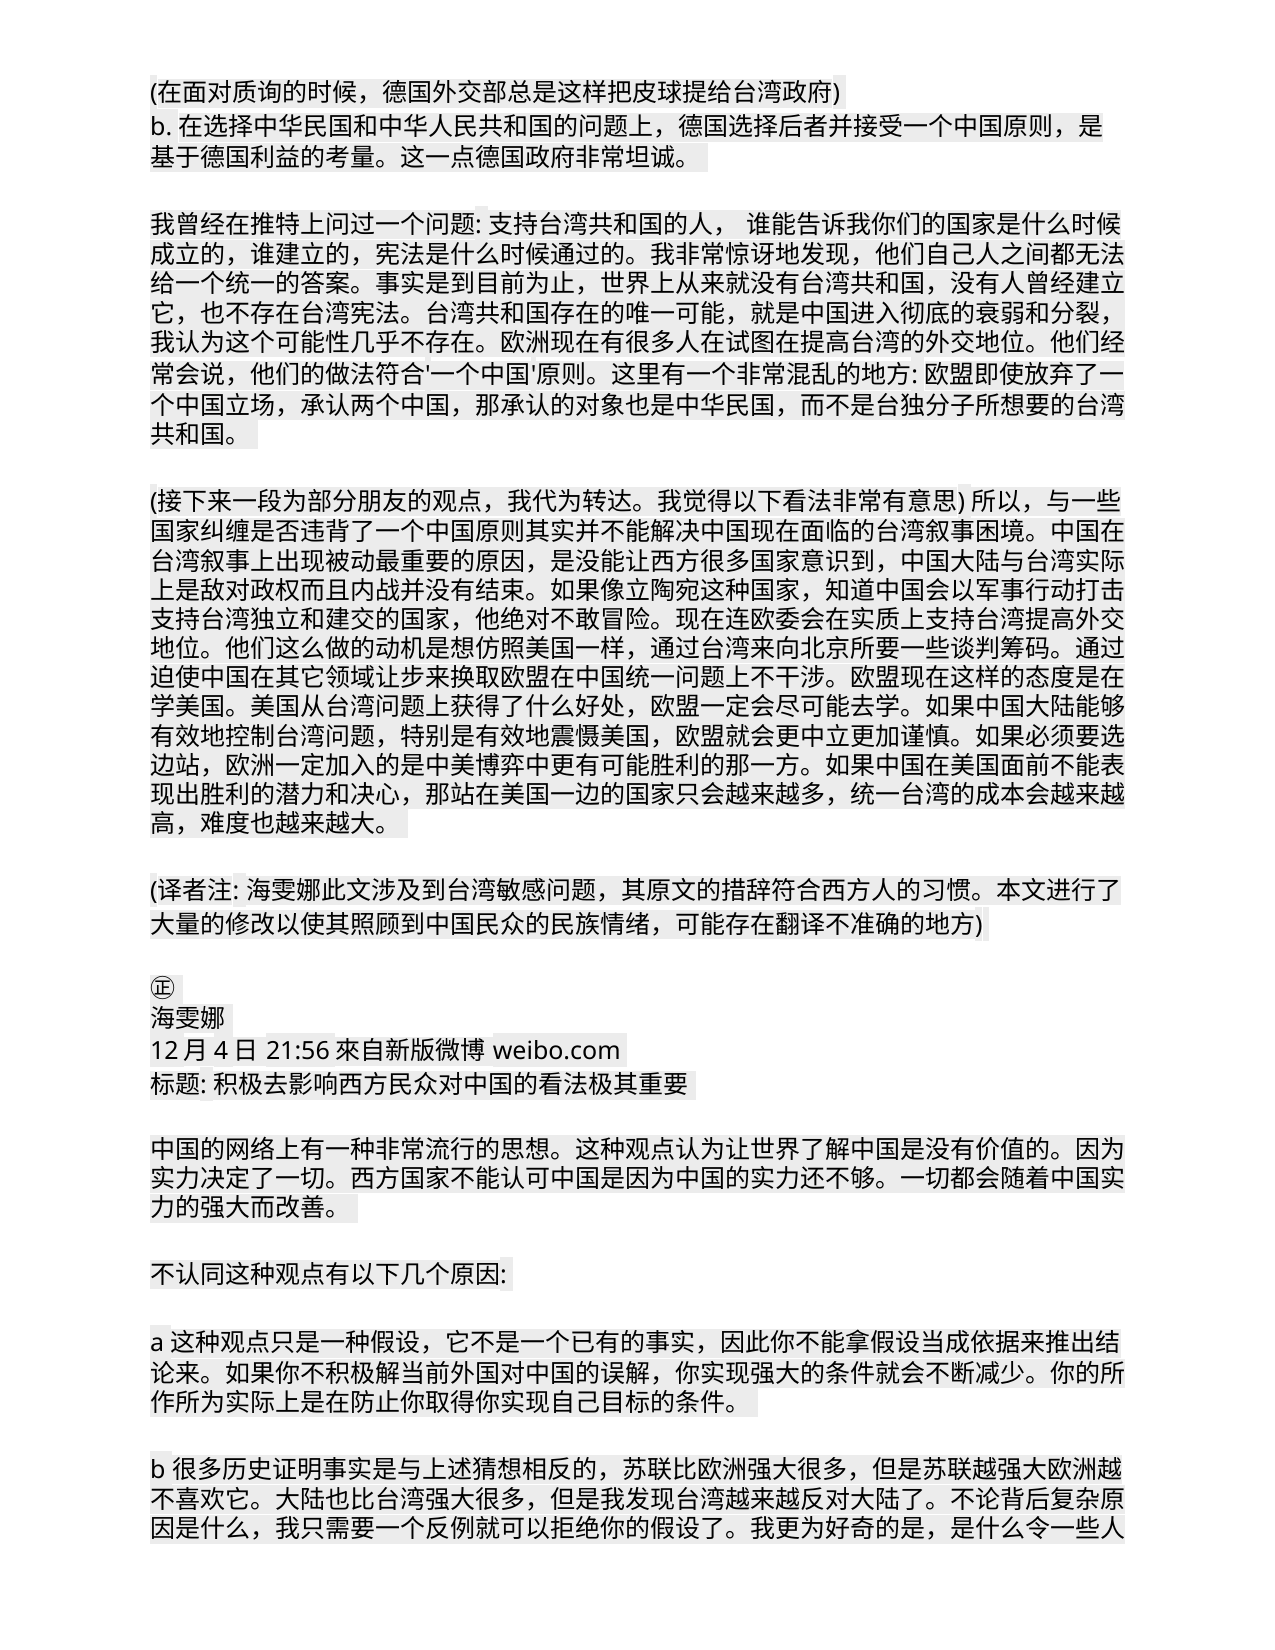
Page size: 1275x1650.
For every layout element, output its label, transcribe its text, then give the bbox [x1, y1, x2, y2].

text 鄙人前言：德國21歲女大生，海雯娜，前幾個月遭到西方媒體攻擊，說她是中國收買的宣傳工具。這女孩鬥性很強，沒在怕的。西方反華勢力很精，之所以怕她，因為她會用英文發文，中文部分則是她的中國男友會幫她。再來她年輕，又是美女，更重要的是她擅長論述。以下我貼她三篇微博。（因為我微博認證出問題而沒法給她留言，這就交給大家了！好嗎？） ㊣ 海雯娜 12月2日 07:52來自新版微博 weibo.com 我发现最近很多地方在讨论台湾的事情。去年和今年，对我骚扰最多的人就是台独的人。我从去年就开始学习和了解台湾的一些事情。我可以分享一下我认为比较有说服力的反对台湾独立的说辞。很多中国人不喜欢上推特。他们觉得推特的环境太恶劣了。但是我认为推特非常重要。一些非常重要的政策首先是从推特产生的。在推特上反华的人会展示给你他们支持台湾独立的逻辑。之后你会观察到他们是如何在议会和政府层面推动这些想法成为一种政策的。我作为德国人，就可以分析他们这些逻辑背后的错误。我也观察中国朋友怎么与台独的人进行对话的。大概是在去年香港国安法颁布之后，台湾成为一个非常重要的议题。当时推特的气氛会使你明显感觉到一些反华人物把工作重点转向了支持台湾进行国际活动。这篇帖子基本上是我过去一年对台湾问题发表的推特的总结。 我对台湾问题的认识是这样的: 我认为台湾问题的本质是中国尚未结束的一场内战。这场内战由于美国在50年代的介入而至今没能完成。因此中国大陆即使是使用军事打击台湾，也没有侵犯任何国际法。只有在大陆打击台湾的时候犯下了反人类罪等人道主义罪行时，才有国际介入的理由。我认为这种理解是符合历史基本事实的，也能够比较简单和清晰地将台湾问题的实质介绍给德国人。在此基础上，我查阅了一些文献。也同很多人士交流学习过。有一篇文献对我的观念影响很大(英文版)。我先把它的链接放在这里。这篇文献介绍了德国为什么要承认一个中国原则，以及为什么不能与中华民国建立外交关系。这是一个比较权威的解释。读者不需要现在详细去看，因为我会对这篇文章中的一些重要观点进行详细的解释。 网页链接 https://gpil.jura.uni-bonn.de/2019/12/germany-confirms-non-recognition-of-the-republic-of-china-taiwan/ 目前在欧洲比较流行的支持台湾独立或反对中国统一的论点有以下几类: 1. 台湾与欧洲国家都是民主国家，享有相同的价值观。因此欧洲必须支持观念相同的政体获得国家地位 2. 台湾的前途必须由台湾人民自己选择。而台湾的民意反对统一 3. '一个中国'原则是中国政治胁迫的产物。欧洲国家应该拒绝任何胁迫政治。 4. 中国大陆从来没有支配过台湾，因此不具备统治台湾的法理基础 5. 反对一切通过武力实现国家统一的方式。统一的方式必须和平。 我认为上述5条均缺乏足够的依据。 1. 我先解释一下德国与台湾的关系。纳粹德国同中华民国的外交关系随着第二次世界大战而破裂。但从二战结束以来，德国从来没有与中华民国建立过任何外交关系。这个德国包括，西德，东德，以及德意志联邦。所以，基于'民主国家的价值观'，德国应该与台湾建立关系而不是中国大陆的这种说法是站不住脚的。因为如果是这样，联邦德国应该与台湾早就建立外交关系了。两德统一的时候，我们甚至都没有在是否应该接受台湾中华民国政府这个问题上发生犹豫。彼时的中国人权状况和民主状况与当前的中国相比肯定是落后很多的。我们那个时候仍然选择的是中华人民共和国，而不是中华民国。因此价值观外交不具备历史的合理性。如果我们现在实行价值观外交，就意味着否定我们曾经的外交和政策遗产。这种否定需要有依据: 我们同中华人民共和国建交究竟为德国带来何种利益及损害必须说清楚。但是每个德国人都清楚，我们同中国的50年的外交给我们带来巨大利益。让历史重新演变一次，结果还会是一样的。 2. 这个论点也是没有法律依据的。这种观点的依据在国际法里叫做'民族自决权(self-determination)'，但我认为台湾不具备'民族自决权'的资质。在国际法上(我想不起来条款了)，民族自决权的行使需要满足几个条件。 a. 这个地区曾经是殖民地。当地人的民族自决是为了脱离殖民者的统治。台湾并不是中国的殖民地。相反，在历史上台湾曾经被中国的清朝政府有效统治，使用同一种语言，并且拥有同大陆省份完全一致的行政体系。因此，台湾不是中国的殖民地。 b. 如果这个地区是某个主权国家的一部分，那么这个自决的脱离需要符合这个国家的宪法和脱离程序。台湾，是中华人民共和国和中华民国共同认定的其版图的一部分。而这两个中国的宪法都不允许台湾分裂出去。这同苏联和英国的宪法不同。因此使用苏联解体和苏格兰脱英的案例来对比台湾脱离中国是不恰当的。德国的宪法法院也曾发出过决议(应该是在2011年发的)，不允许德国的省份(比如拜仁州)通过任何方式分离出德意志联邦。同样，欧盟也不支持西班牙的加泰罗尼亚以自决的方式分离出去。因此，如果德国人或者其他欧洲人企图以台湾民意作为依据来否定中国统一的合理性，那么他必然要侵犯国际法。而欧盟的五大价值观之一就是要尊重法制(国际法)。面对这种反驳，对方会因为自我矛盾而导致理论崩塌。 3. 这个理论的反驳恐怕只有德国人最有资格提出。中国网友可能不知道，其实中国的'一个中国'政策是从德国学来的。西德曾经在一段时间内提出过'一个德国'政策。也就是说，西德不与任何与东德建立外交关系的国家建立外交关系。这与'一个中国'的政策非常想象。你同德国人提起这段历史，没有德国人会觉得一个国家为自己的外交设置前置条件是那么不能接受的事情。所以，为什么西德曾经做过的事情，中国就不能做呢? 有德国人会继续说，西德后来放弃了'一个德国'的主张。但他其实也知道，这种放弃是基于实用主义而不是伦理和美德。西德不具备面对东方国家的压倒性实力。'一个德国'原则反而损害了西德的国家利益，限制了它的外交空间。因此后来它基于利益的原则放弃了这个主张。而中国对台湾具有压倒性的实力，它就不具备放弃一个中国原则的动机。如果德国的政治伦理确实比中国更具有美德，那么它一开始就不会提出'一个德国'政策了。后来的妥协是基于实力的无奈。 4. 这个理论的击破是比较容易的。 德意志第二帝国，是通过俾斯麦和德国皇帝的战争而实现统一的。Hohenzollern家族从来没有统治过我的家乡Schleswig-Holstein。但是德国的史学界没有人会认为德意志第二帝国支配Schleswig-Holstein是非法的。这种例子在世界历史上应该是很多的。我没有就中国曾经有效支配台湾这个问题进行深入了解。原因之一是我认为我的中国历史知识不够丰富，不能很好地解答这个问题。二是台湾很多人在否定清朝统治台湾上做了很多努力。虽然我认为他们这些理论应该都是胡说八道，但是有可能在交流中被他们举出一些我不熟悉的历史事件而被困住。因此我选择避开。三，如果我的交流对象是德国人，向他们解释中国复杂历史是十分低效、甚至费力不讨好的。他们没有那个耐心，因此你需要寻找他们最容易感知的论据去解释。 5. 这个理论非常荒谬。这种想法的人首先应该反对的是美国。美国就是通过内战确立合众国政府对整个国家的支配的。如果按照这种逻辑，亚伯拉罕林肯不仅不是伟人，反而应该是罪犯。这显然与林肯在美国受到的尊敬是不符的。为什么美国能做的事情，中国就不能做了? 德意志第二帝国也不是通过和平的方式统一的，但是俾斯麦在德国民间是受到尊敬的。 驳斥完这五种理论。我现在总结一下为什么德国不接受台湾作为一个独立的国家，这是因为 a. 台湾并没有在法律上宣布独立。德国是无法承认一个自己都不存在的台湾共和国的。(在面对质询的时候，德国外交部总是这样把皮球提给台湾政府) b. 在选择中华民国和中华人民共和国的问题上，德国选择后者并接受一个中国原则，是基于德国利益的考量。这一点德国政府非常坦诚。 我曾经在推特上问过一个问题: 支持台湾共和国的人， 谁能告诉我你们的国家是什么时候成立的，谁建立的，宪法是什么时候通过的。我非常惊讶地发现，他们自己人之间都无法给一个统一的答案。事实是到目前为止，世界上从来就没有台湾共和国，没有人曾经建立它，也不存在台湾宪法。台湾共和国存在的唯一可能，就是中国进入彻底的衰弱和分裂，我认为这个可能性几乎不存在。欧洲现在有很多人在试图在提高台湾的外交地位。他们经常会说，他们的做法符合'一个中国'原则。这里有一个非常混乱的地方: 欧盟即使放弃了一个中国立场，承认两个中国，那承认的对象也是中华民国，而不是台独分子所想要的台湾共和国。 (接下来一段为部分朋友的观点，我代为转达。我觉得以下看法非常有意思) 所以，与一些国家纠缠是否违背了一个中国原则其实并不能解决中国现在面临的台湾叙事困境。中国在台湾叙事上出现被动最重要的原因，是没能让西方很多国家意识到，中国大陆与台湾实际上是敌对政权而且内战并没有结束。如果像立陶宛这种国家，知道中国会以军事行动打击支持台湾独立和建交的国家，他绝对不敢冒险。现在连欧委会在实质上支持台湾提高外交地位。他们这么做的动机是想仿照美国一样，通过台湾来向北京所要一些谈判筹码。通过迫使中国在其它领域让步来换取欧盟在中国统一问题上不干涉。欧盟现在这样的态度是在学美国。美国从台湾问题上获得了什么好处，欧盟一定会尽可能去学。如果中国大陆能够有效地控制台湾问题，特别是有效地震慑美国，欧盟就会更中立更加谨慎。如果必须要选边站，欧洲一定加入的是中美博弈中更有可能胜利的那一方。如果中国在美国面前不能表现出胜利的潜力和决心，那站在美国一边的国家只会越来越多，统一台湾的成本会越来越高，难度也越来越大。 (译者注: 海雯娜此文涉及到台湾敏感问题，其原文的措辞符合西方人的习惯。本文进行了大量的修改以使其照顾到中国民众的民族情绪，可能存在翻译不准确的地方) ㊣ 海雯娜 12月4日 21:56來自新版微博 weibo.com 标题: 积极去影响西方民众对中国的看法极其重要 中国的网络上有一种非常流行的思想。这种观点认为让世界了解中国是没有价值的。因为实力决定了一切。西方国家不能认可中国是因为中国的实力还不够。一切都会随着中国实力的强大而改善。 不认同这种观点有以下几个原因: a 这种观点只是一种假设，它不是一个已有的事实，因此你不能拿假设当成依据来推出结论来。如果你不积极解当前外国对中国的误解，你实现强大的条件就会不断减少。你的所作所为实际上是在防止你取得你实现自己目标的条件。 b 很多历史证明事实是与上述猜想相反的，苏联比欧洲强大很多，但是苏联越强大欧洲越不喜欢它。大陆也比台湾强大很多，但是我发现台湾越来越反对大陆了。不论背后复杂原因是什么，我只需要一个反例就可以拒绝你的假设了。我更为好奇的是，是什么令一些人认为国家强大了，其他国家就会欢迎你呢? 我老公跟我提经济基础决定上层建筑。我不确定他这种说法是不是正确。但我认为，别人怎么看待你是你同别人交往的结果，而不是你自己本身是个什么样的人导致的。你本来是一个好人，但是可以被认为是一个坏人。这同你本质上是不是一个好人，是不是一个强大的人，毫无关系。在学校里，被霸凌的是被孤立的孩子，但是他往往不是一个坏孩子。 c '足够强大'应该怎么定义呢? 西方一个整体还是比中国强大的。我认为中国很长时间将不具备对西方的压倒性实力。如果中国的人均GDP与西方差不多，那中国或许得是西方经济的5 6倍强大。这种差距能在短时间内看到吗? 如果从人均GDP上来说，比美国人均GDP低地多的国家都敢于反抗美国，你凭什么觉得西方到时候就不会反对比自己力量强大的中国呢? 同时我根本就不相信，当你有了那种压倒性的实力以后，你会对弱者抱有平等的观念。因为这是违背人的本能和人性的。你只是说我们有悠久的历史和文化，这并没有说服力。网上有那么多民族主义和仇恨言论，我都经历到并且看到了。实力强大的一方将具有建立伦理体系的能力，因此他可以将自己的恶行合理化和美德化。这是很难抗拒的。因此看到网上那么多极端言论和善良的声音，我并不觉得中国人在人性和美德上与欧洲人、美国人有多么不同。我们都是平凡的人。 d. 西方民众对中国感受负面但是并不倡导对抗。 很多人错把国家的外交政策和民间情绪当成一个概念。我感觉中国的民意对西方很极端，要么非常崇拜，要么非常恼怒。但是西方社会不一样，德国的民意对中国，虽然比较负面，但是那个负面是极其不重要的。我周围没有一个德国人选举政党是看它对中国和俄罗斯的政策是怎样的。在德国大选辩论中，中国甚至都不是辩论议题，大家根本就谈不上喜欢或者讨厌。请注意，负面并不代表我必须跟它采取对抗。我们德国人面对负面感受的事务，通常选择的是远离而不是对抗，我们会很坦诚地告诉你我们不熟悉这个议题所以我们不表态。你不要把媒体和政治界某些官员的激进看法就当成是德国民间已经达成了共识: 必须对抗中国。到目前为止，德国民间根本没有那个共识。我们唯一可能算有的共识，是全面对抗气候变化。德国所面临的现实挑战非常多，包括欧盟和德国的内政议题，我们都是很清楚的。所以我们关注的重点跟中国民众观众自己国家的议题是一样的: 经济，就业，健康等等问题。但是德国媒体在努力引导民众对抗中国的情绪。现在德国目前的那种对中国过于负面的政治宣传非常强大。我不会责备德国民众因为抵抗这种洗脑非常不容易。能够防范民意从负面变为仇视的时间窗口在迅速缩减。因此我希望中国能够积极行动。 在未来更有可能发生的是，你们会很长一段时间达不到那种足以霸凌西方的强大程度。因此你不得不长期与一个对你抱有偏见的西方社会共存下去。因此你努力的重点，应该是考虑如何消除这种偏见，使得双方的共存保持在一种令双方更舒服的位置上。也只有这种方式，才会拉近各个文明的人之间的心灵距离，从而抑制任何一方企图通过力量使他人屈服的冲动。我认为中国的崛起应该走这样的道路，而不是重复美国那种强权。 利益当然非常重要，但是如果感情达到一定的深度是可以超越利益的。我老公是中国人，我是德国人。当我们彼此照顾对方的时候，我们是不会考虑什么利益的。国与国之间的关系可以是利益关系。但是国家里的公民之间的关系，不一定必须以利益为考量的。我知道很多德国政治和企业界人士同中国交往的故事。很多重大的进步，就是由充满感情的人来推动的。 ㊣ 海雯娜 10月1日 05:58來自新版微博 weibo.com 已编辑 我有一个一直以来想说的事情吧，可能跟中国官方的想法不一致。 我不认为中国人跟欧洲人交流的时候攻击和批判‘民主’和‘自由’这种西方价值观是一个好办法。我在推特上经常看到有朋友留言'democracy is shit'这种话。尤其是外交官和新闻，面对欧洲人的时候，应该尽一切可能避免陷入对民主的讨论。我也看过一些中国的视频，里面有对西方民主的解刨和分析。我不否认这些分析很多是很有道理的，但是这些观念忽略了一个非常重要的事实: 这些价值观不是一个事关对错的学术概念，它们更多的是一种精神信仰。 对于一个正常的西方人，尤其是二战后出生的德国人，听到中国人对民主的挖苦和不屑，他会认为你在渎神。他情感上就会对你产生巨大的距离感，他就会产生‘你不是我们一类的’这种想法。现在西方媒体能够很好地控制民众的情绪，就是利用了民众对中国的不了解，同时不断地告诉他们中国有多么多么不同。一旦中国统治了世界，你的生活习惯和你珍惜的一切东西都要由他们改写了。这种恐慌策略非常奏效，虽然我自己亲身经历能够证明上面这些说法都是假的。你们这样跟德国人对话，只是在加速德国的反华民意蔓延。 德国人在经历了战争之后陷入空前的迷茫，国家社会主义成为了不能触碰的禁忌，因此我们当时急需要一种正确的，特别是关乎人类道德价值的意识形态，使得我们跟之前的历史进行切割。这是德国政治民主产生的背景。很多时候中国人看到德国对于国际上人权这类问题非常执着有些不能理解，但这是由德国特殊的历史造成的。德国会在任何国际涉及到人权议题的时候，永远要站在道德这一边，事实对错甚至都不是那么重要。这是历史带给我们的负担，这也是宪法要求的，至少在我父母这一代这种观念不会变化。我们在这个问题上的态度同美国是有不同的，美国纯粹是为了拿人权作为工具打压中国，并且在德国的各个政党都培植了自己的势力，但是德国的理性政治家在人权议题上同中国有摩擦更多的是不得已，他们不这么做反对党会很容易煽动民意攻击他。 如果中国和美国继续对抗下去，如果中国想获得德国的支持，就不能用对美国的那种说辞去跟德国人对话，特别是不能全盘攻击西方民主 (有些问题你们自己知道就行了)。相反地，不要总是以一副防卫者的心态去被动应对各种质疑，要积极地参与到德国和欧洲事务的评价之中。中国的对外新闻要多发英语和德语，生产面向德国观众的内容，让德国人知道，原来中国人对德国是非常熟悉的，能说出德国民众心理想说的话，理解他们的故事，这样就能拉近两国人民的心灵距离。在此之上你再去破解对中国的虚假信息，反击欧洲反华力量的攻势，你就有德国的群众支持了。我认为这才是中国对外媒话语应该有的道路。而在中国的英文新闻里，我根本搜不到任何对德国普通民众而言有兴趣的东西，几乎全都是中国对于西方虚假信息的自我辩护，还都被德国报纸指责为政治宣传册子。 中国媒体除了新华社安排有一个记者在德国，其他所有媒体都没有在德国有新闻力量的。我在诉讼前找过中国媒体，但是非常遗憾没能成功。我觉得中国的记者群体没有意识到德国的重要性，反而把很多力量投入到了跟中国利益冲突严重的英美国家，而不是本就有一定厌美民意基础的欧洲大陆国家。德国在历史上是各类意识形态交锋的战场，这里各种意识形态都有自己的支持者，左翼党die Linke是德国唯一对华鲜明友好的政党(我很多朋友在此党，我也会很快跟他们党内高层接触一下)，今年大选惨败，差点丢了议会席位，士气十分低落。他们的溃败有自身的原因，但是在中美交锋的背景下，美国通过献金和媒体明显加大了对其他政党的影响。我在绿党和左翼党搞政治的朋友们都告诉我，这些年德国内部对华友好和务实的政治人士以肉眼可见的速度迅速减少，有些意志坚定的人是等待机会，有些是在则是在压力下直接倒向美国了。同样的一批人，昨天参加完中国使馆举办的商务合作会议，今天就通过了关闭当地孔子学院的议案 ，这些人是目前德国政治里的大多数人。 下届政府极有可能修改更严厉的新闻审查法案，防止俄罗斯和中国对德国民意施加影响，现在德国组阁政党里到处都是在美国上学或者有商业往来的人。我本人很喜欢奥地利那种政治氛围，作为中立和非北约国家，受到美国的干涉少很多，国家发展比德国更先进，与中国的关系明显比德国同中国的关系好。 （很多人觉得我汉语特别好，其实最近几条除了英文的，都不是我录入的，是我让我爱人写的。我只是把大致意思告诉他，他的汉语写作水平很高，能够把我的意思说非常清楚并且整理地很有逻辑性。因此，请大家不要神化我，我没有那么高的水平和能力，我只是表达一些中国人的角度上不易觉察到的东西，你们过分的赞美令我不安，谢谢） [150, 75, 1125, 1544]
